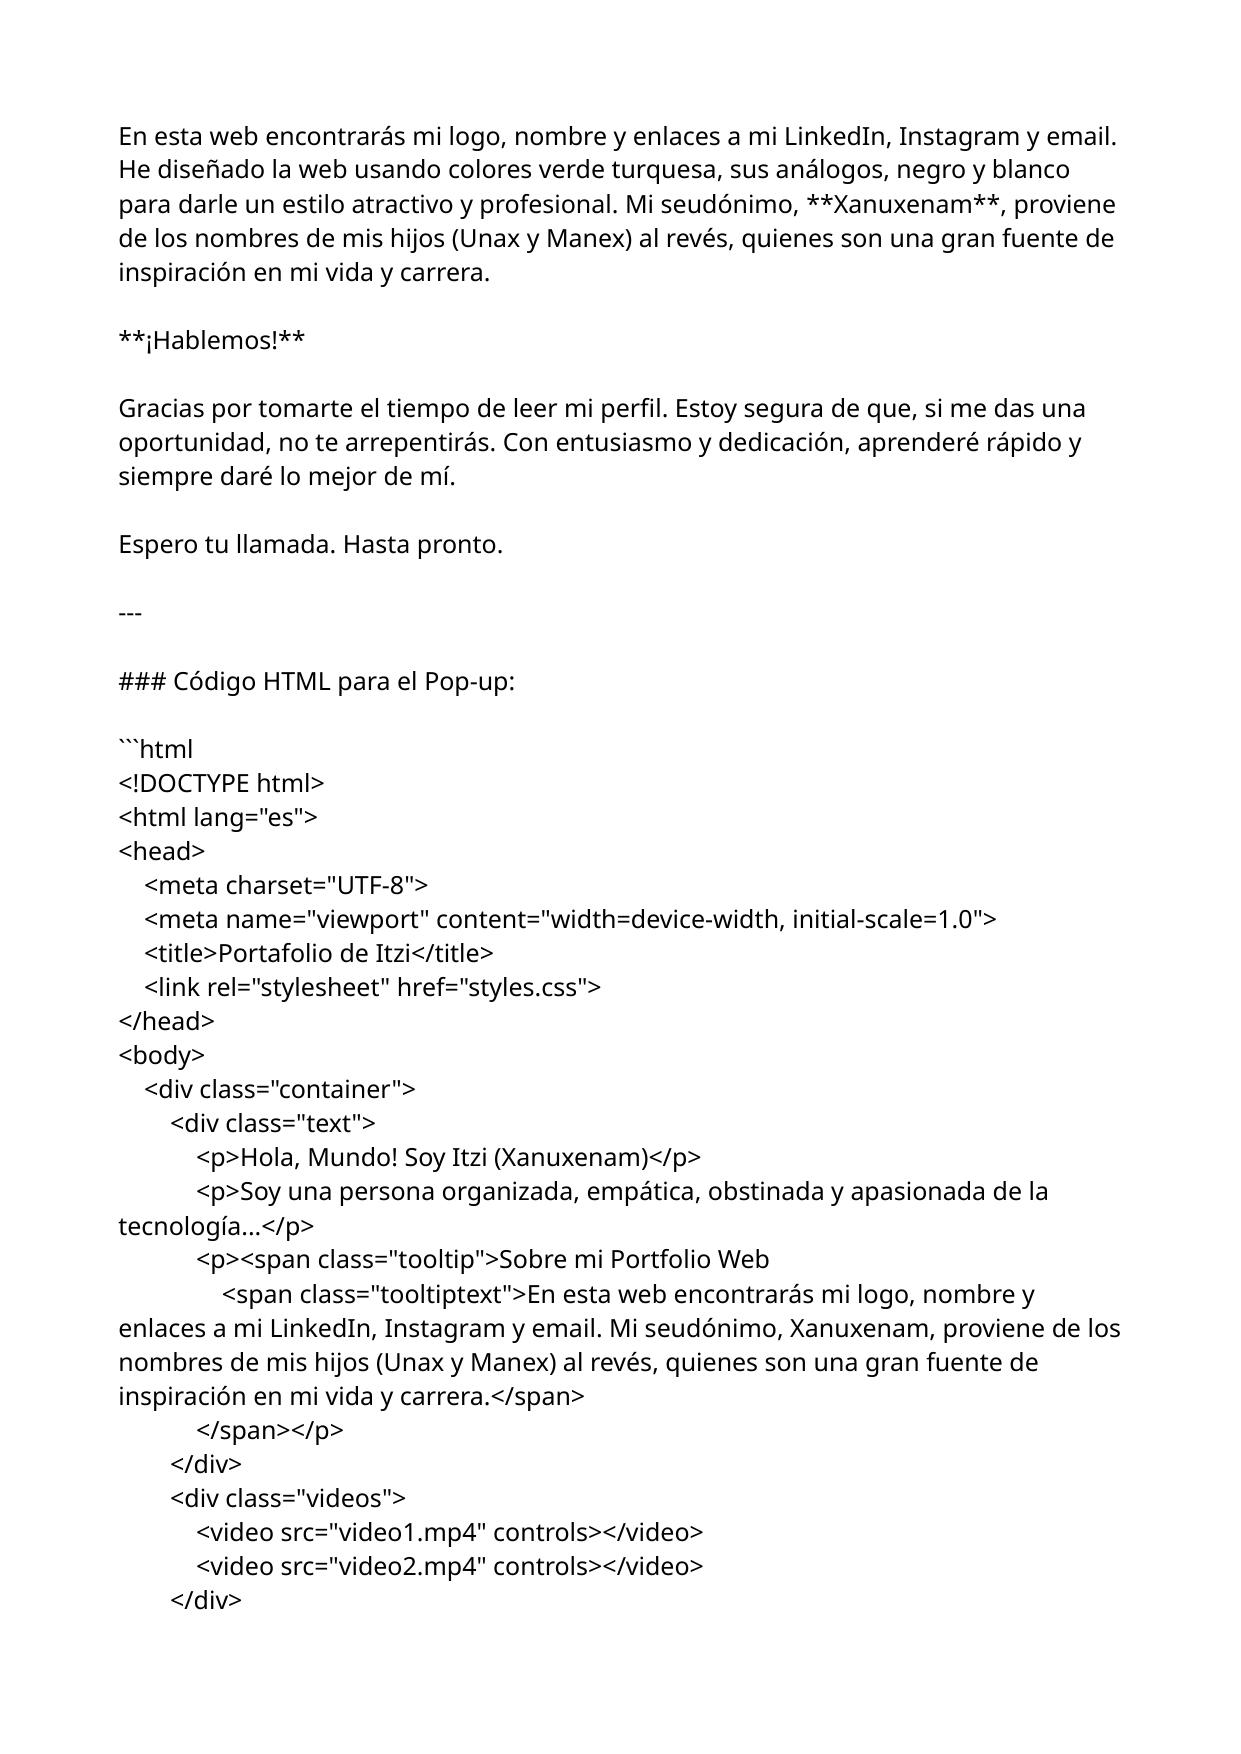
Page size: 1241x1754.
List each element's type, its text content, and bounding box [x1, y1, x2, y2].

text <link rel="stylesheet" href="styles.css"> [118, 970, 1122, 1004]
text <div class="text"> [118, 1106, 1122, 1140]
text <p><span class="tooltip">Sobre mi Portfolio Web [118, 1242, 1122, 1276]
text </span></p> [118, 1412, 1122, 1447]
text <span class="tooltiptext">En esta web encontrarás mi logo, nombre y enlaces a mi LinkedIn, Instagram y email. Mi seudónimo, Xanuxenam, proviene de los nombres de mis hijos (Unax y Manex) al revés, quienes son una gran fuente de inspiración en mi vida y carrera.</span> [118, 1276, 1122, 1412]
text <div class="container"> [118, 1072, 1122, 1106]
text ```html [118, 731, 1122, 765]
text </div> [118, 1583, 1122, 1617]
text <video src="video1.mp4" controls></video> [118, 1515, 1122, 1549]
text Espero tu llamada. Hasta pronto. [118, 527, 1122, 561]
text <!DOCTYPE html> [118, 765, 1122, 799]
text ### Código HTML para el Pop-up: [118, 663, 1122, 697]
text </head> [118, 1004, 1122, 1038]
text </div> [118, 1447, 1122, 1481]
text <p>Hola, Mundo! Soy Itzi (Xanuxenam)</p> [118, 1140, 1122, 1174]
text <body> [118, 1038, 1122, 1072]
text En esta web encontrarás mi logo, nombre y enlaces a mi LinkedIn, Instagram y email. He diseñado la web usando colores verde turquesa, sus análogos, negro y blanco para darle un estilo atractivo y profesional. Mi seudónimo, **Xanuxenam**, proviene de los nombres de mis hijos (Unax y Manex) al revés, quienes son una gran fuente de inspiración en mi vida y carrera. [118, 118, 1122, 288]
text <meta charset="UTF-8"> [118, 867, 1122, 902]
text <head> [118, 833, 1122, 867]
text <title>Portafolio de Itzi</title> [118, 936, 1122, 970]
text <p>Soy una persona organizada, empática, obstinada y apasionada de la tecnología...</p> [118, 1174, 1122, 1242]
text --- [118, 595, 1122, 629]
text **¡Hablemos!** [118, 322, 1122, 357]
text <meta name="viewport" content="width=device-width, initial-scale=1.0"> [118, 902, 1122, 936]
text Gracias por tomarte el tiempo de leer mi perfil. Estoy segura de que, si me das una oportunidad, no te arrepentirás. Con entusiasmo y dedicación, aprenderé rápido y siempre daré lo mejor de mí. [118, 391, 1122, 493]
text <html lang="es"> [118, 799, 1122, 833]
text <div class="videos"> [118, 1481, 1122, 1515]
text <video src="video2.mp4" controls></video> [118, 1549, 1122, 1583]
